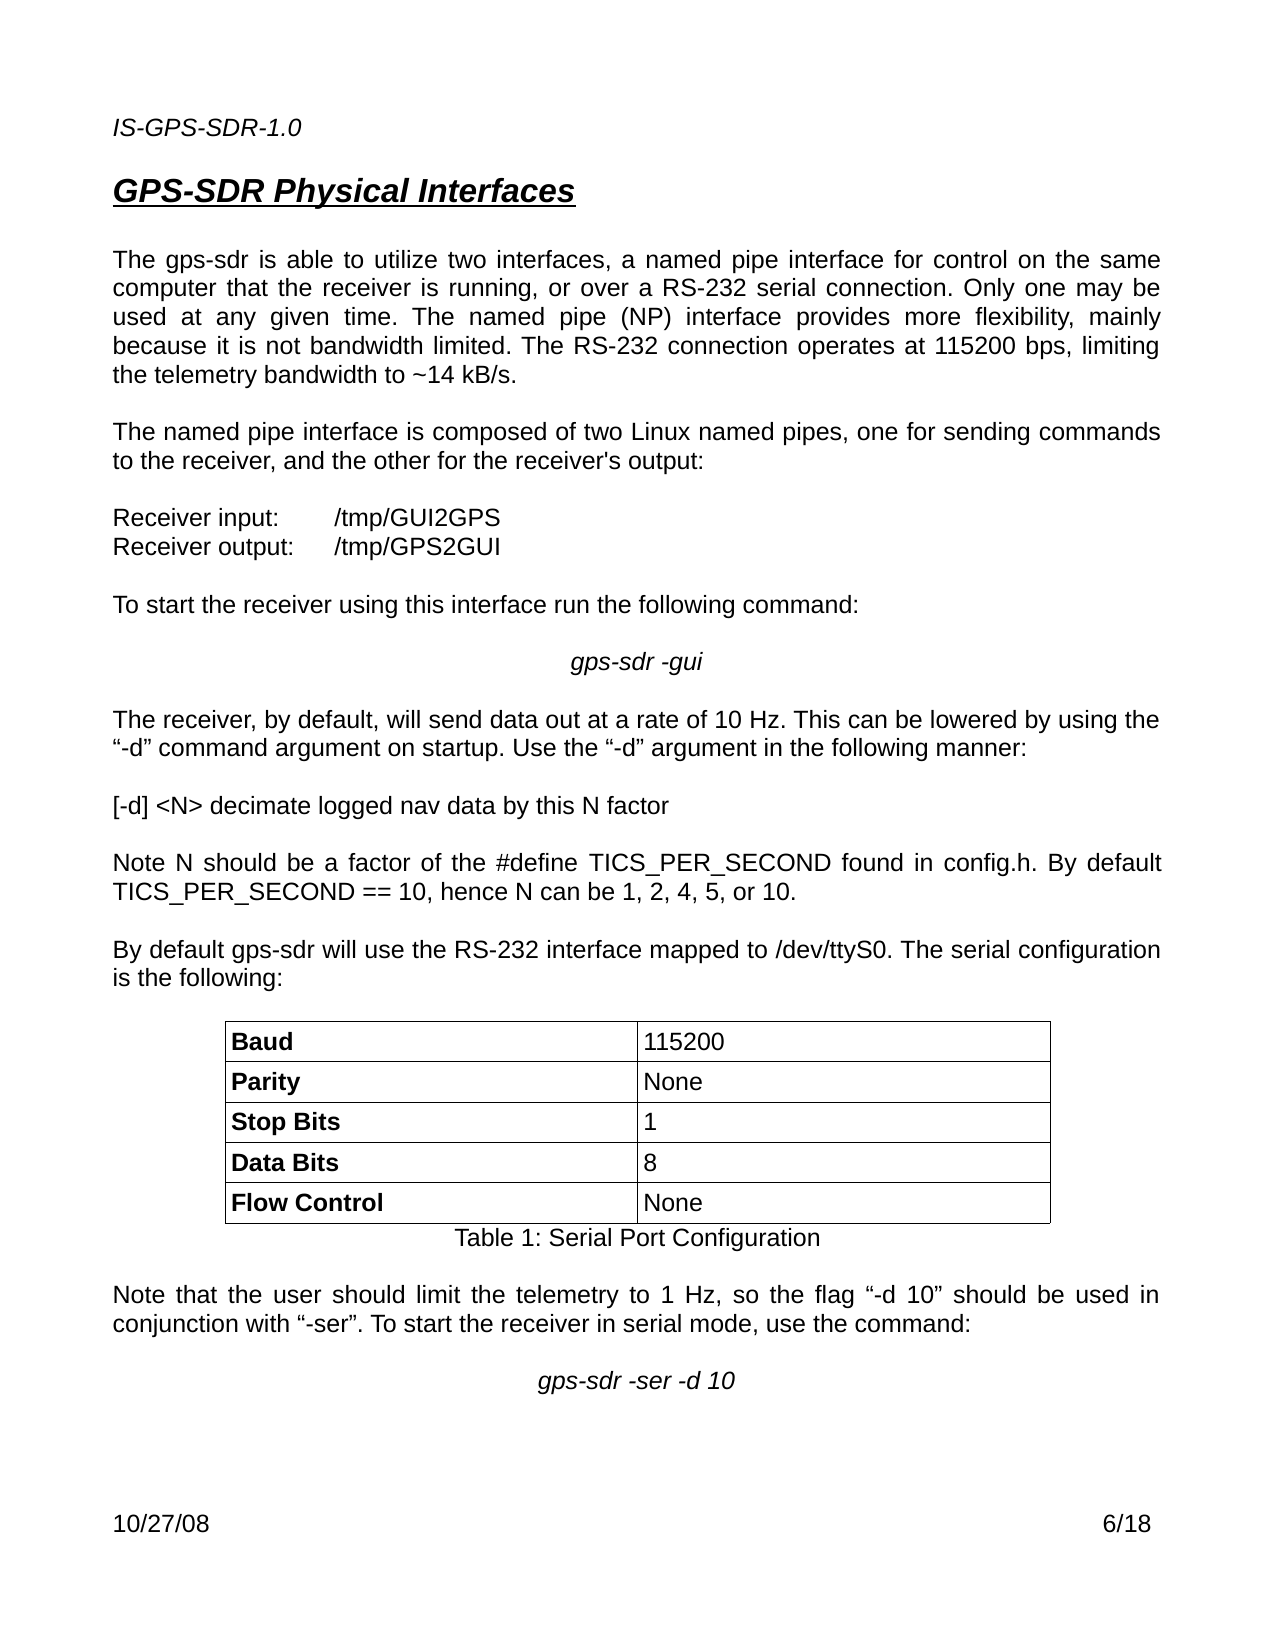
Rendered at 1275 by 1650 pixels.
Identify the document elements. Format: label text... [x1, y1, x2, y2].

table_cell Flow Control [226, 1183, 637, 1222]
table_cell 1 [638, 1103, 1050, 1142]
table_cell Parity [226, 1062, 637, 1102]
text [-d] <N> decimate logged nav data by this N factor [112, 791, 1162, 820]
text The gps-sdr is able to utilize two interfaces, a named pipe interface for control on the same computer that the receiver is running, or over a RS-232 serial connection. Only one may be used at any given time. The named pipe (NP) interface provides more flexibility, mainly because it is not bandwidth limited. The RS-232 connection operates at 115200 bps, limiting the telemetry bandwidth to ~14 kB/s. [112, 245, 1162, 388]
text Table 1: Serial Port Configuration [112, 1223, 1162, 1251]
text gps-sdr -ser -d 10 [112, 1366, 1162, 1395]
table_cell 8 [638, 1143, 1050, 1182]
table_cell Stop Bits [226, 1103, 637, 1142]
table_cell Data Bits [226, 1143, 637, 1182]
text Receiver input: /tmp/GUI2GPS [112, 503, 1162, 532]
text To start the receiver using this interface run the following command: [112, 590, 1162, 618]
text Note that the user should limit the telemetry to 1 Hz, so the flag “-d 10” should be used in conjunction with “-ser”. To start the receiver in serial mode, use the command: [112, 1280, 1162, 1338]
table_header 115200 [638, 1022, 1050, 1061]
table_cell None [638, 1183, 1050, 1222]
text The named pipe interface is composed of two Linux named pipes, one for sending commands to the receiver, and the other for the receiver's output: [112, 417, 1162, 475]
table_cell None [638, 1062, 1050, 1102]
text Note N should be a factor of the #define TICS_PER_SECOND found in config.h. By default TICS_PER_SECOND == 10, hence N can be 1, 2, 4, 5, or 10. [112, 848, 1162, 906]
text The receiver, by default, will send data out at a rate of 10 Hz. This can be lowered by using the “-d” command argument on startup. Use the “-d” argument in the following manner: [112, 705, 1162, 762]
table_header Baud [226, 1022, 637, 1061]
subtitle GPS-SDR Physical Interfaces [112, 171, 1162, 210]
text gps-sdr -gui [112, 647, 1162, 676]
text By default gps-sdr will use the RS-232 interface mapped to /dev/ttyS0. The serial configuration is the following: [112, 935, 1162, 992]
text Receiver output: /tmp/GPS2GUI [112, 532, 1162, 561]
